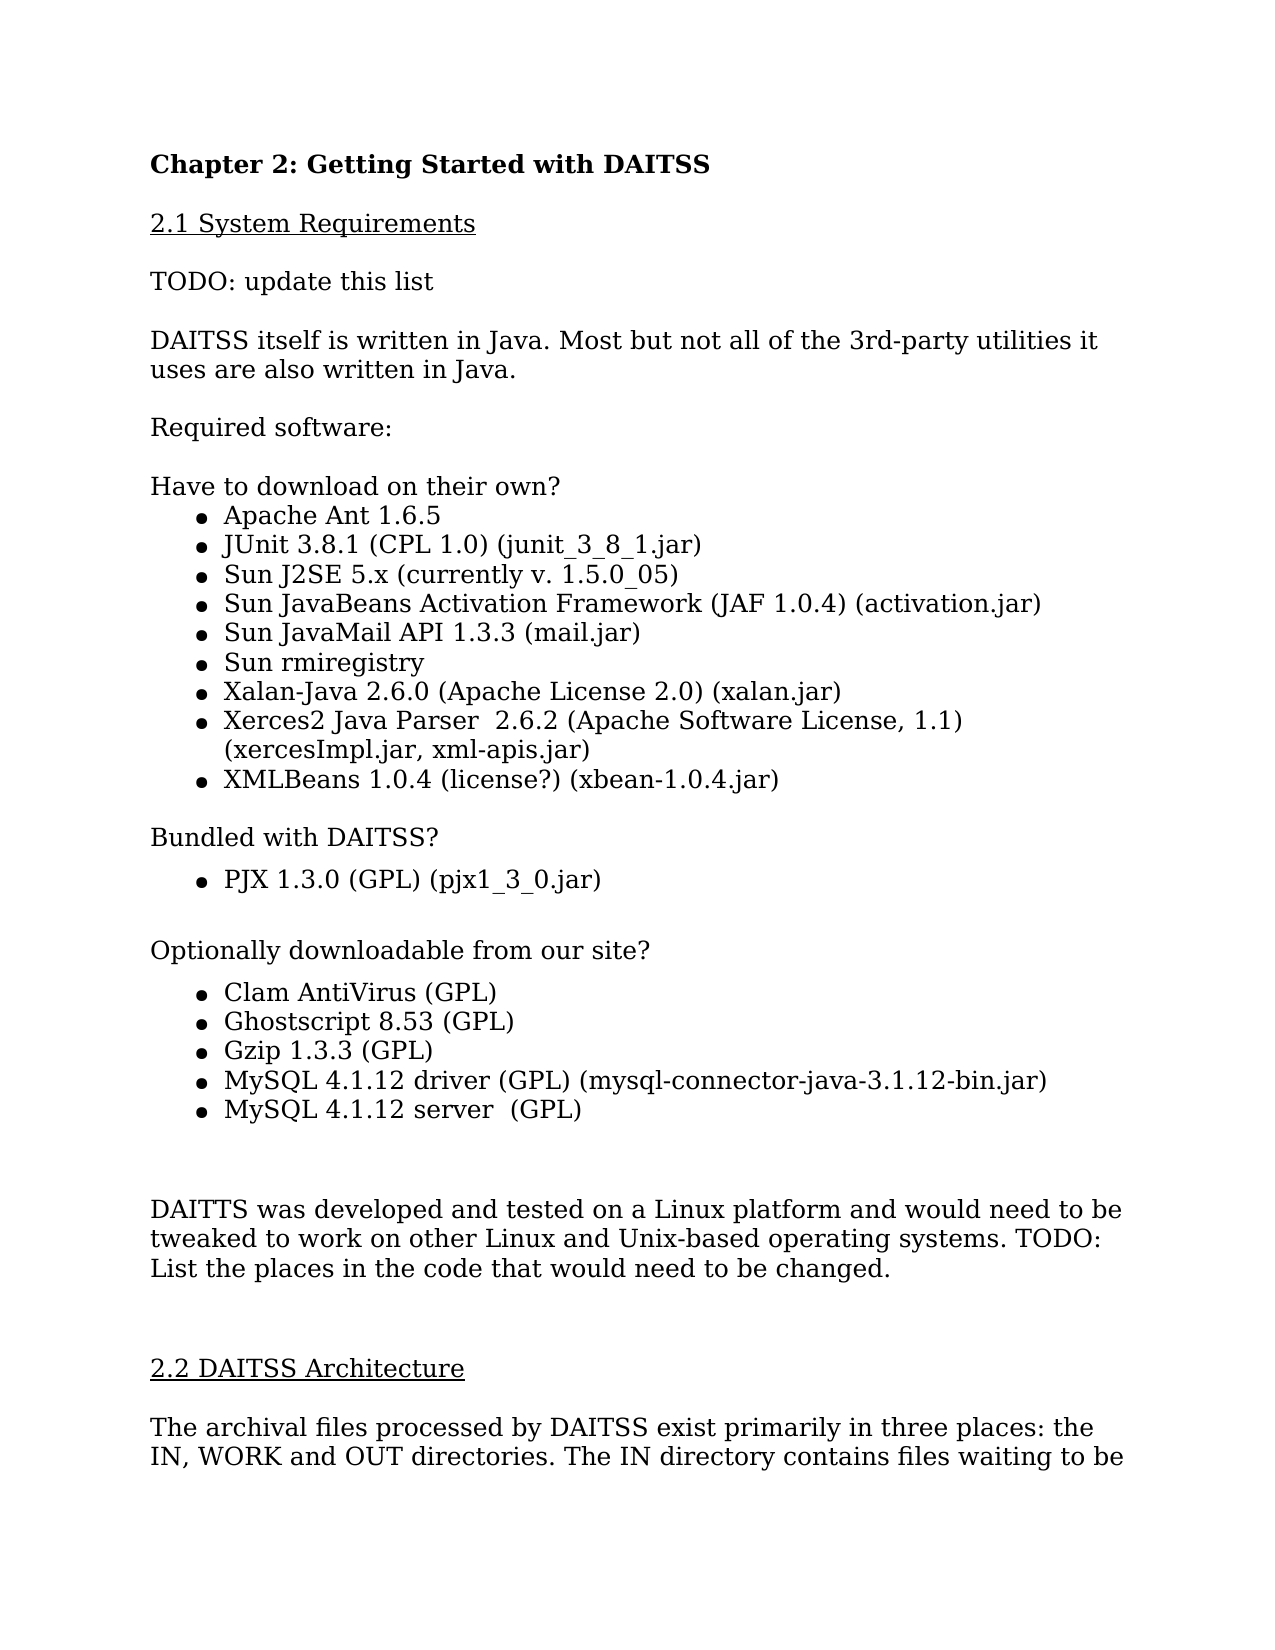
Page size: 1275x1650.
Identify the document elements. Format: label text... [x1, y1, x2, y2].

text TODO: update this list [150, 267, 1125, 297]
text DAITSS itself is written in Java. Most but not all of the 3rd-party utilities it uses are also written in Java. [150, 326, 1125, 384]
list XMLBeans 1.0.4 (license?) (xbean-1.0.4.jar) [194, 765, 1125, 794]
list Sun JavaMail API 1.3.3 (mail.jar) [194, 618, 1125, 648]
text Bundled with DAITSS? [150, 794, 1125, 853]
text 2.2 DAITSS Architecture [150, 1354, 1125, 1383]
list Clam AntiVirus (GPL) [194, 978, 1125, 1007]
list Xalan-Java 2.6.0 (Apache License 2.0) (xalan.jar) [194, 677, 1125, 706]
text DAITTS was developed and tested on a Linux platform and would need to be tweaked to work on other Linux and Unix-based operating systems. TODO: List the places in the code that would need to be changed. [150, 1137, 1125, 1283]
text Required software: Have to download on their own? [150, 414, 1125, 501]
list Sun J2SE 5.x (currently v. 1.5.0_05) [194, 560, 1125, 589]
list MySQL 4.1.12 driver (GPL) (mysql-connector-java-3.1.12-bin.jar) [194, 1066, 1125, 1095]
list Sun JavaBeans Activation Framework (JAF 1.0.4) (activation.jar) [194, 589, 1125, 618]
list Gzip 1.3.3 (GPL) [194, 1037, 1125, 1066]
text 2.1 System Requirements [150, 209, 1125, 238]
text The archival files processed by DAITSS exist primarily in three places: the IN, WORK and OUT directories. The IN directory contains files waiting to be [150, 1413, 1125, 1471]
list Ghostscript 8.53 (GPL) [194, 1007, 1125, 1037]
list JUnit 3.8.1 (CPL 1.0) (junit_3_8_1.jar) [194, 531, 1125, 560]
text Chapter 2: Getting Started with DAITSS [150, 150, 1125, 179]
list Sun rmiregistry [194, 648, 1125, 677]
list MySQL 4.1.12 server (GPL) [194, 1095, 1125, 1124]
text Optionally downloadable from our site? [150, 907, 1125, 966]
list Apache Ant 1.6.5 [194, 501, 1125, 531]
list PJX 1.3.0 (GPL) (pjx1_3_0.jar) [194, 865, 1125, 894]
list Xerces2 Java Parser 2.6.2 (Apache Software License, 1.1) (xercesImpl.jar, xml-apis.jar) [194, 706, 1125, 765]
